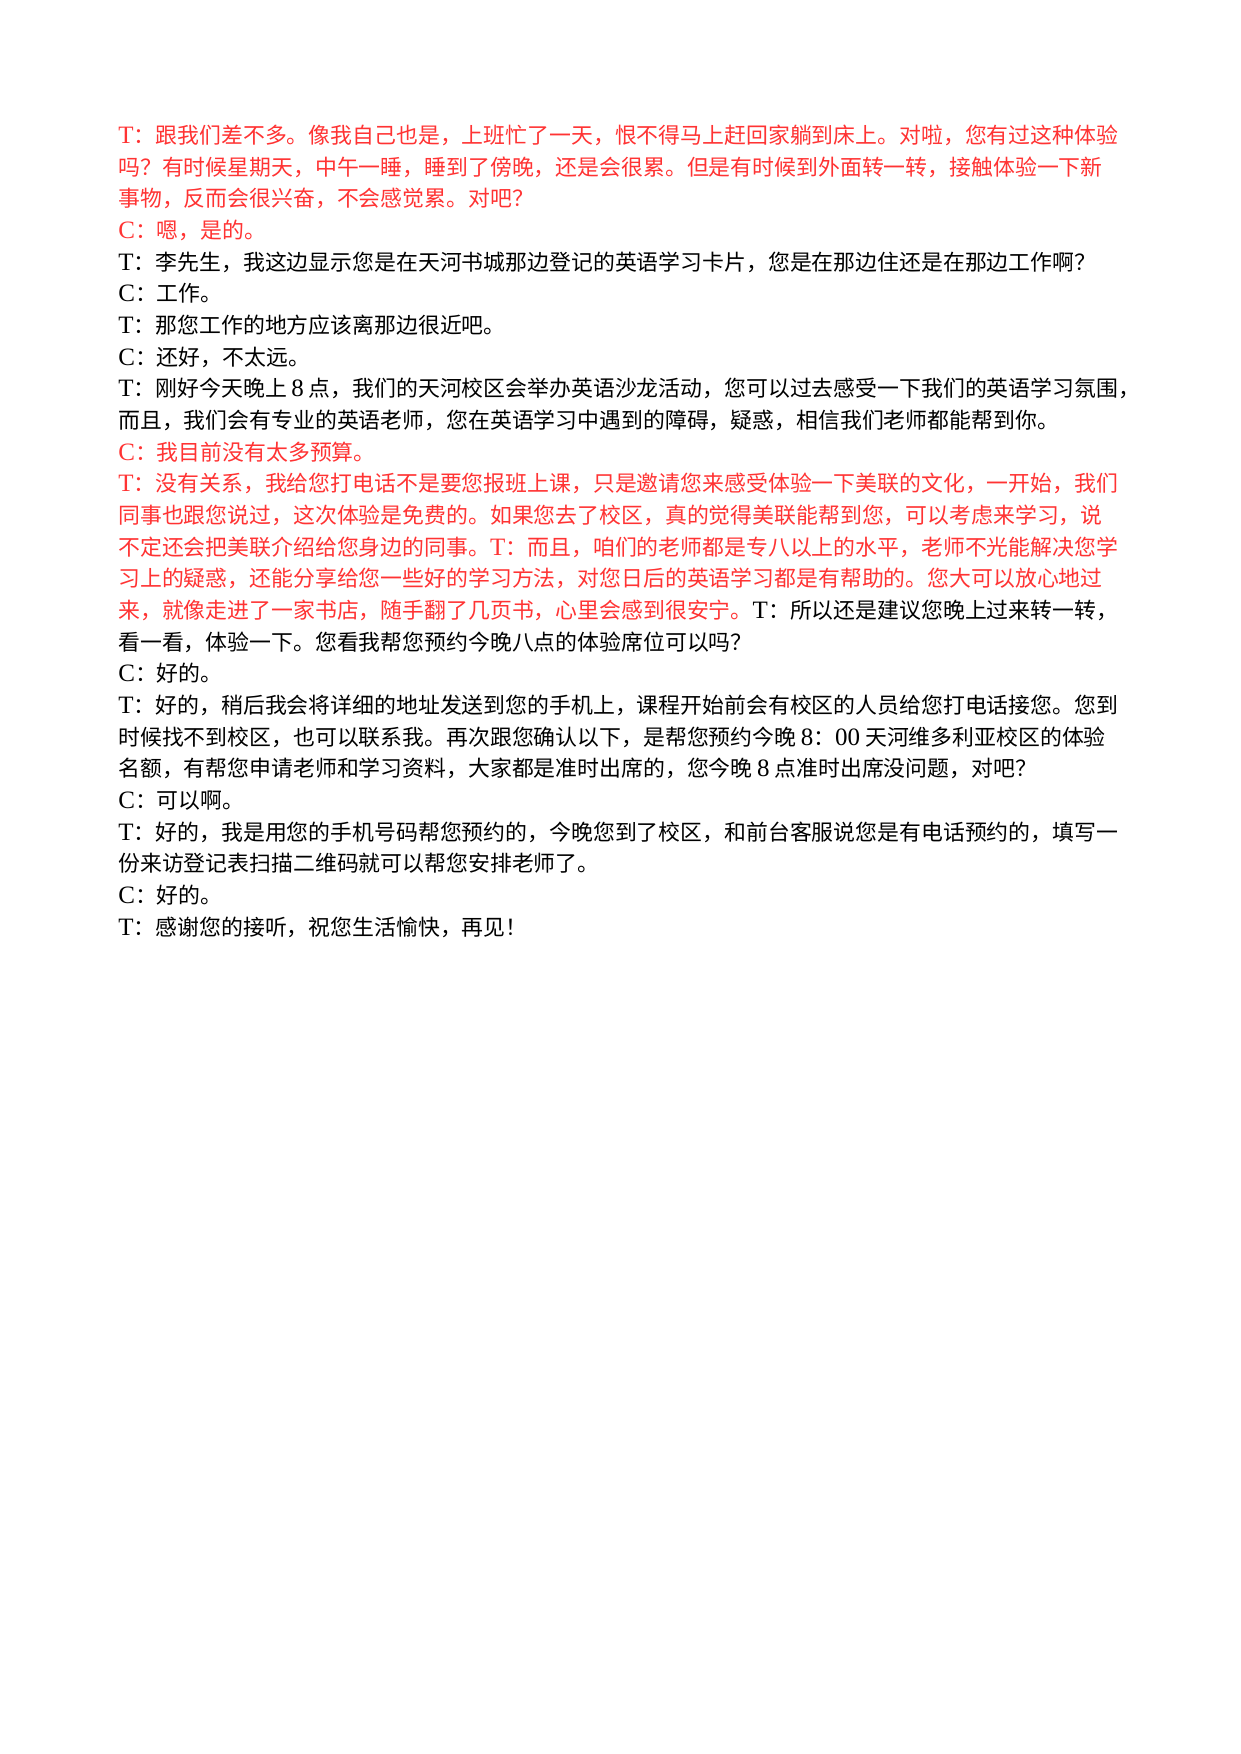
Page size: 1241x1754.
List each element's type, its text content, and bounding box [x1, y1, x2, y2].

text T：跟我们差不多。像我自己也是，上班忙了一天，恨不得马上赶回家躺到床上。对啦，您有过这种体验吗？有时候星期天，中午一睡，睡到了傍晚，还是会很累。但是有时候到外面转一转，接触体验一下新事物，反而会很兴奋，不会感觉累。对吧？ [118, 118, 1122, 213]
text T：李先生，我这边显示您是在天河书城那边登记的英语学习卡片，您是在那边住还是在那边工作啊？ [118, 245, 1122, 276]
text T：好的，稍后我会将详细的地址发送到您的手机上，课程开始前会有校区的人员给您打电话接您。您到时候找不到校区，也可以联系我。再次跟您确认以下，是帮您预约今晚8：00天河维多利亚校区的体验名额，有帮您申请老师和学习资料，大家都是准时出席的，您今晚8点准时出席没问题，对吧？ [118, 688, 1122, 783]
text T：好的，我是用您的手机号码帮您预约的，今晚您到了校区，和前台客服说您是有电话预约的，填写一份来访登记表扫描二维码就可以帮您安排老师了。 [118, 815, 1122, 878]
text T：没有关系，我给您打电话不是要您报班上课，只是邀请您来感受体验一下美联的文化，一开始，我们同事也跟您说过，这次体验是免费的。如果您去了校区，真的觉得美联能帮到您，可以考虑来学习，说不定还会把美联介绍给您身边的同事。T：而且，咱们的老师都是专八以上的水平，老师不光能解决您学习上的疑惑，还能分享给您一些好的学习方法，对您日后的英语学习都是有帮助的。您大可以放心地过来，就像走进了一家书店，随手翻了几页书，心里会感到很安宁。T：所以还是建议您晚上过来转一转，看一看，体验一下。您看我帮您预约今晚八点的体验席位可以吗？ [118, 466, 1122, 656]
text C：嗯，是的。 [118, 213, 1122, 245]
text T：那您工作的地方应该离那边很近吧。 [118, 308, 1122, 340]
text C：还好，不太远。 [118, 340, 1122, 371]
text C：工作。 [118, 276, 1122, 308]
text C：好的。 [118, 656, 1122, 688]
text C：我目前没有太多预算。 [118, 435, 1122, 466]
text T：感谢您的接听，祝您生活愉快，再见！ [118, 910, 1122, 941]
text T：刚好今天晚上8点，我们的天河校区会举办英语沙龙活动，您可以过去感受一下我们的英语学习氛围，而且，我们会有专业的英语老师，您在英语学习中遇到的障碍，疑惑，相信我们老师都能帮到你。 [118, 371, 1122, 435]
text C：好的。 [118, 878, 1122, 910]
text C：可以啊。 [118, 783, 1122, 815]
